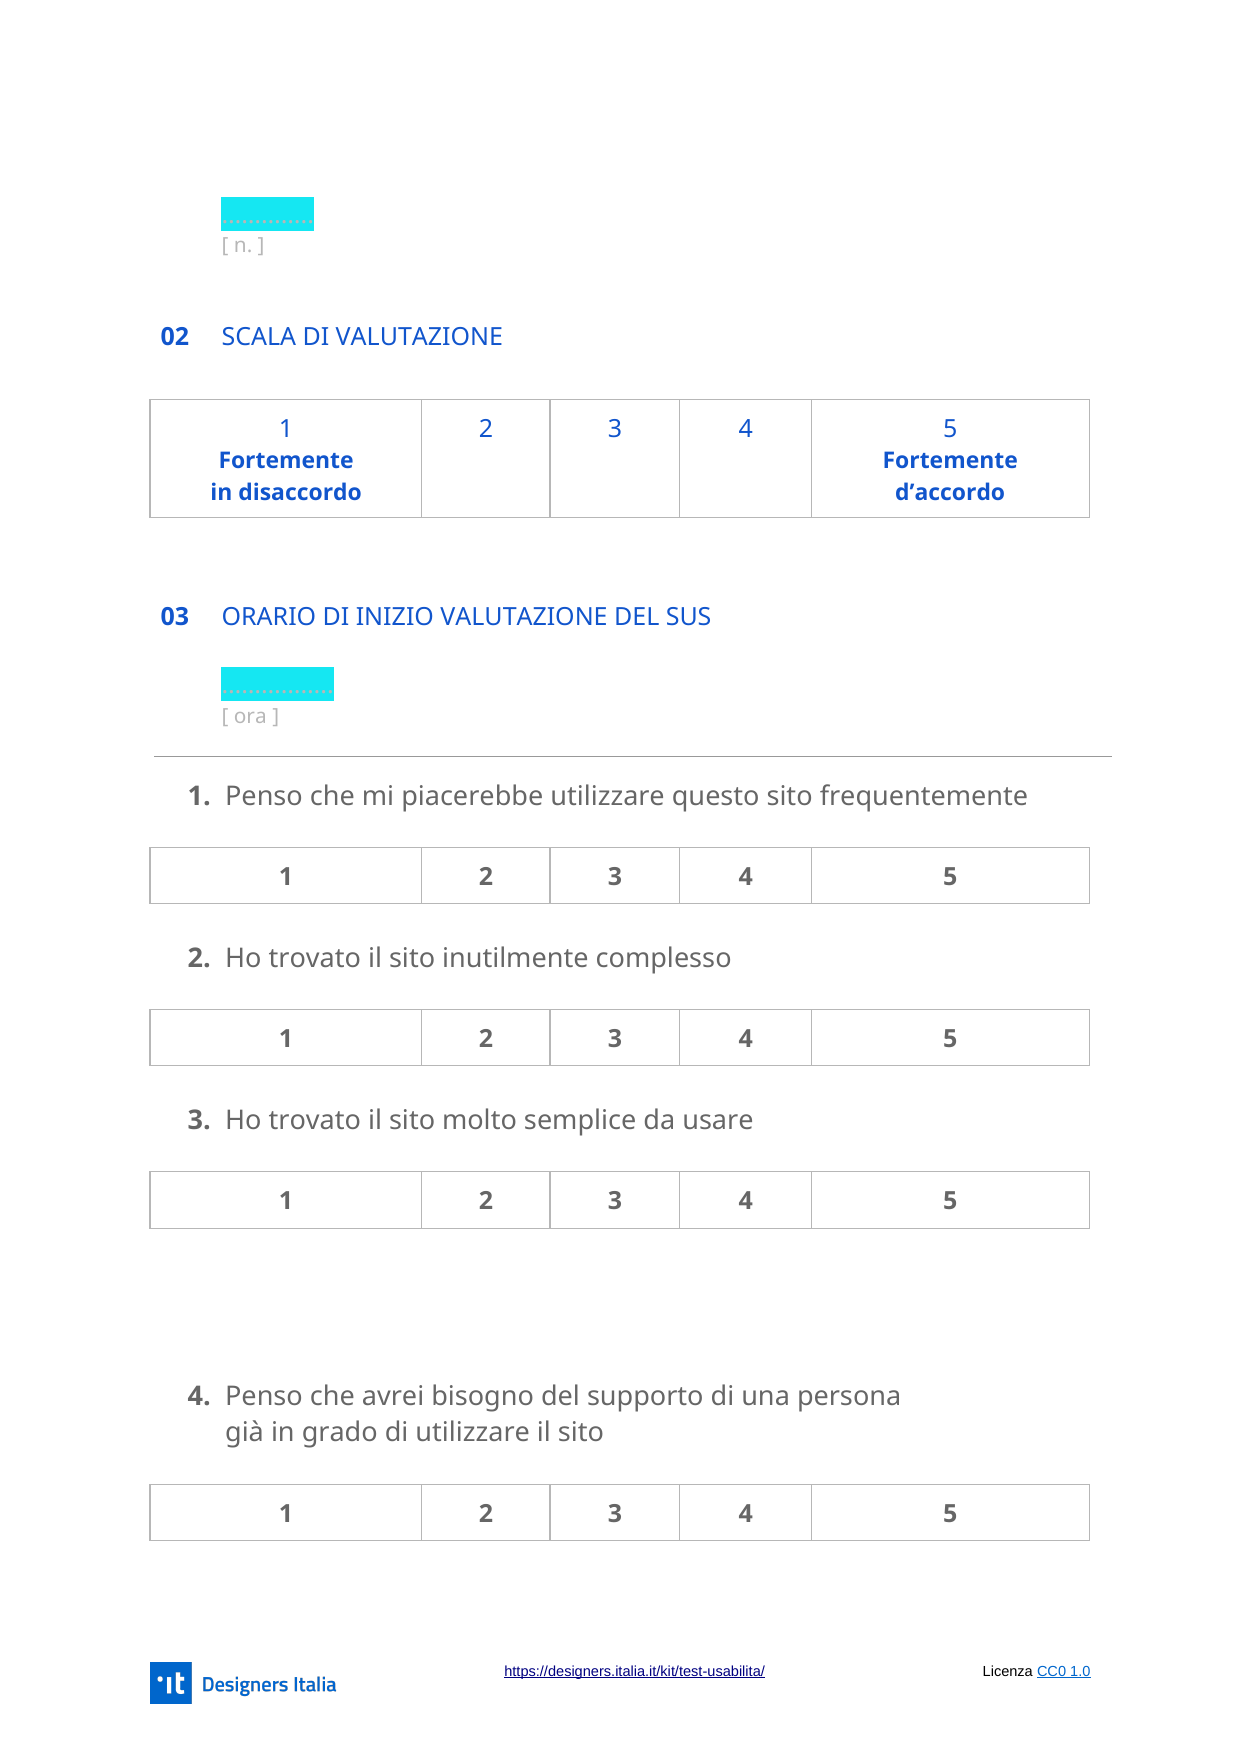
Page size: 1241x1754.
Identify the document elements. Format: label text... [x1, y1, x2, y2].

table_header 5 Fortemente d’accordo [812, 400, 1089, 517]
table_header 4 [680, 400, 811, 517]
table_header 5 [812, 1172, 1089, 1227]
table_header ………….. [ n. ] [212, 152, 1086, 269]
table_header 3 [551, 1485, 679, 1540]
table_header [151, 152, 210, 269]
table_header 3 [551, 1010, 679, 1065]
list Penso che mi piacerebbe utilizzare questo sito frequentemente [187, 776, 1052, 813]
table_header 4 [680, 848, 811, 903]
table_header 3 [551, 400, 679, 517]
table_header 5 [812, 848, 1089, 903]
table_header 4 [680, 1172, 811, 1227]
picture [150, 1662, 347, 1704]
table_header SCALA DI VALUTAZIONE [212, 308, 1086, 363]
table_header 3 [551, 848, 679, 903]
table_header 5 [812, 1485, 1089, 1540]
table_header 03 [151, 589, 210, 740]
table_header 5 [812, 1010, 1089, 1065]
table_header 1 [151, 848, 421, 903]
table_header 4 [680, 1010, 811, 1065]
table_header 2 [422, 848, 549, 903]
table_header 1 [151, 1010, 421, 1065]
table_header 02 [151, 308, 210, 363]
table_header 1 Fortemente in disaccordo [151, 400, 421, 517]
table_header 2 [422, 1010, 549, 1065]
table_header 1 [151, 1485, 421, 1540]
table_header ORARIO DI INIZIO VALUTAZIONE DEL SUS …………….. [ ora ] [212, 589, 1161, 740]
list Penso che avrei bisogno del supporto di una persona già in grado di utilizzare il sito [187, 1376, 919, 1450]
table_header 2 [422, 1172, 549, 1227]
table_header 1 [151, 1172, 421, 1227]
table_header 2 [422, 400, 549, 517]
list Ho trovato il sito inutilmente complesso [187, 938, 1052, 975]
table_header 2 [422, 1485, 549, 1540]
table_header 3 [551, 1172, 679, 1227]
table_header 4 [680, 1485, 811, 1540]
list Ho trovato il sito molto semplice da usare [187, 1100, 1052, 1137]
